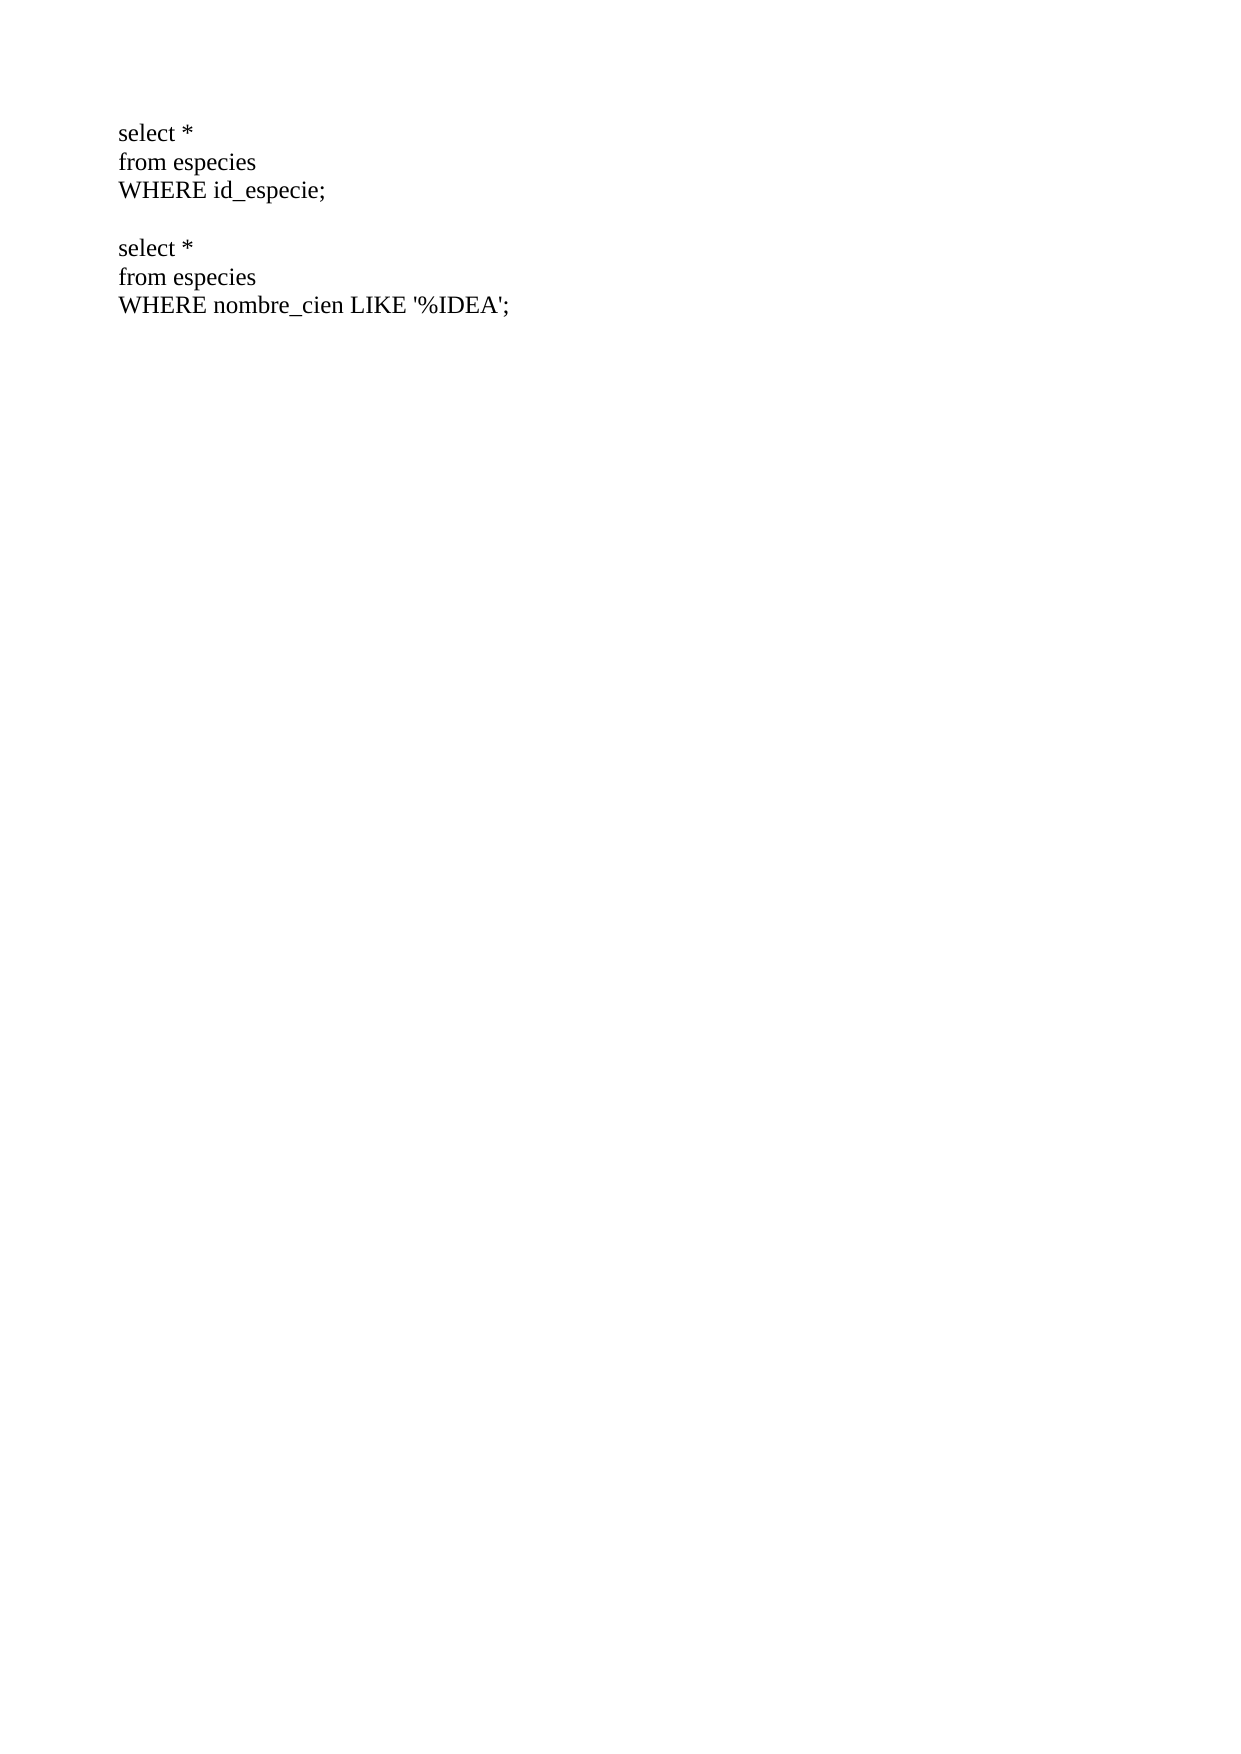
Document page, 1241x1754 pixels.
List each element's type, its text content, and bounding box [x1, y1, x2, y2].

text select * from especies WHERE id_especie; select * from especies WHERE nombre_cien LIKE '%IDEA'; [118, 118, 1122, 406]
